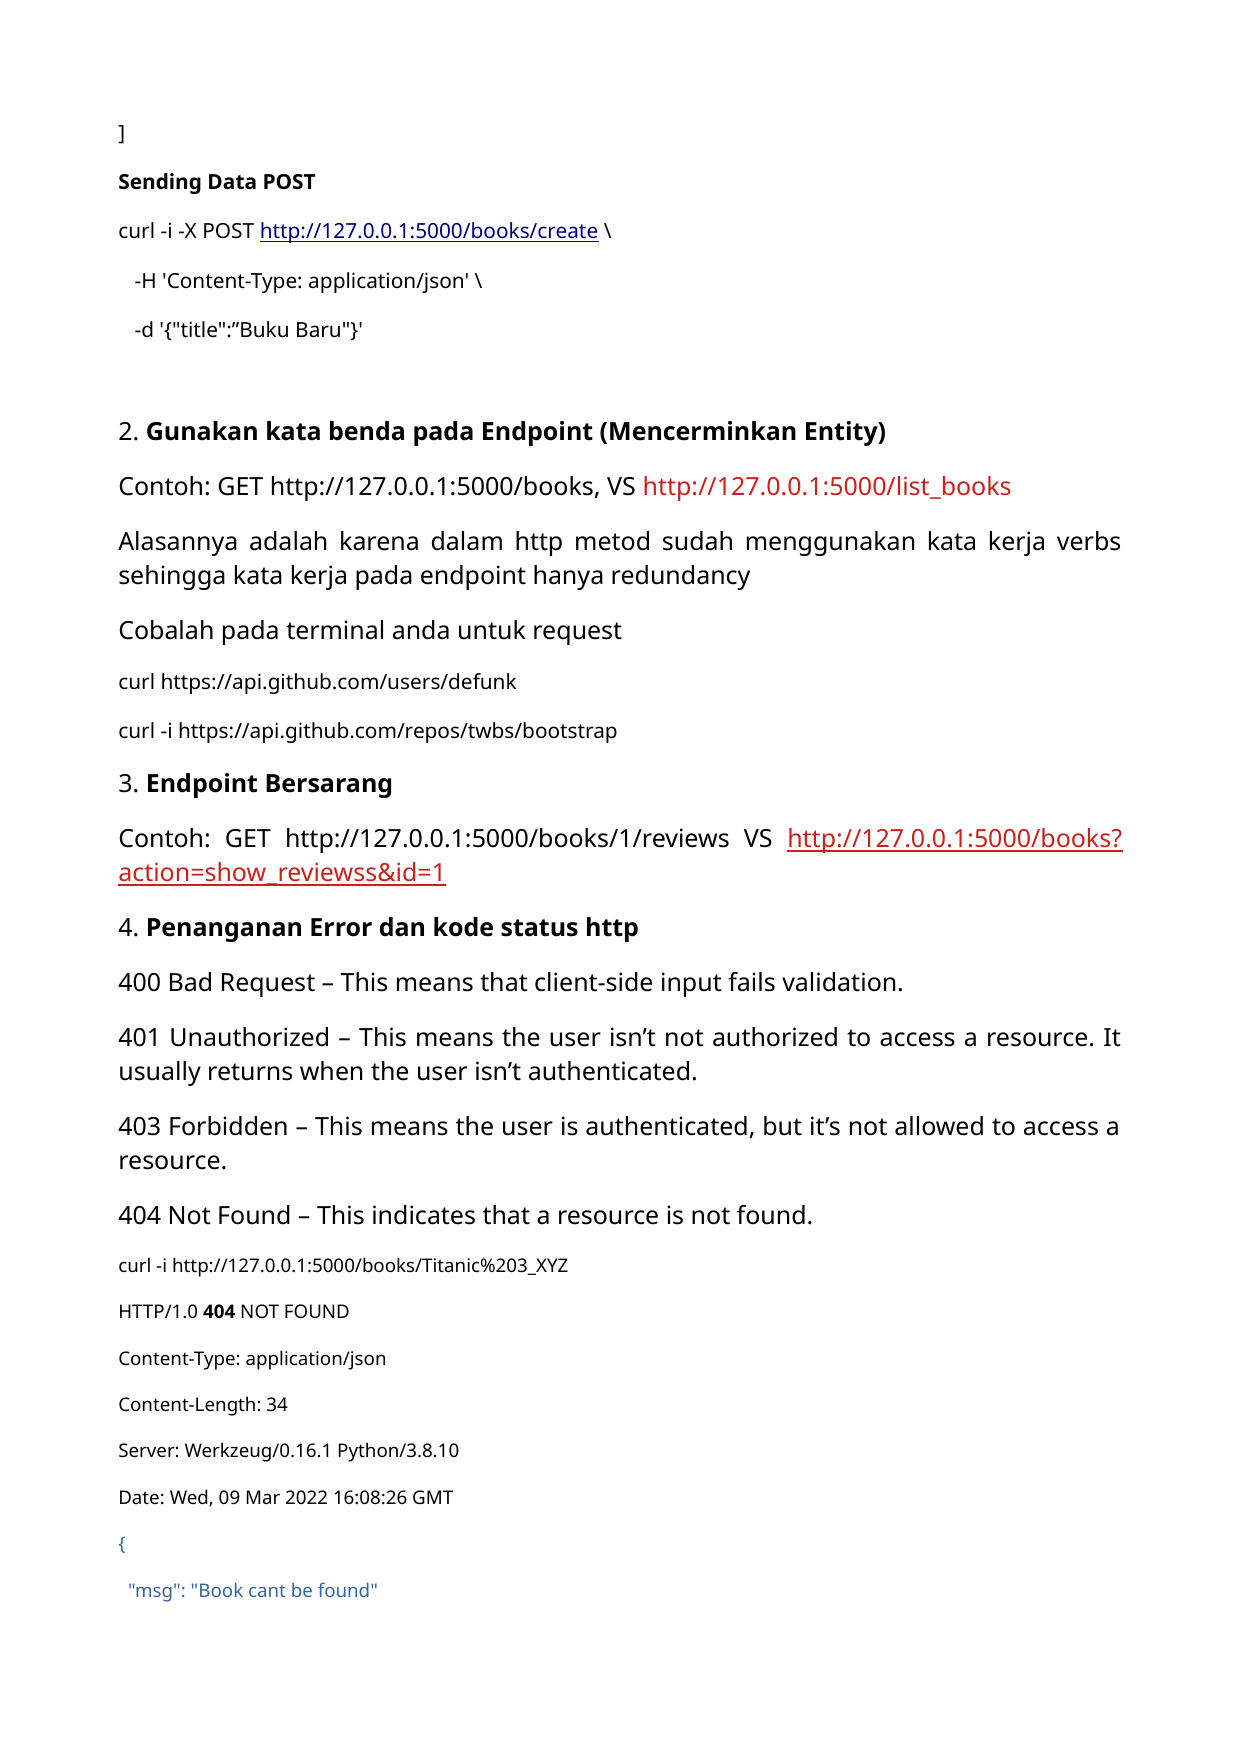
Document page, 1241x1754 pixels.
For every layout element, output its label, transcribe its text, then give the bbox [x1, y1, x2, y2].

text Contoh: GET http://127.0.0.1:5000/books/1/reviews VS http://127.0.0.1:5000/books?action=show_reviewss&id=1 [118, 821, 1122, 889]
text ] [118, 118, 1122, 147]
text curl -i -X POST http://127.0.0.1:5000/books/create \ [118, 217, 1122, 245]
text curl -i https://api.github.com/repos/twbs/bootstrap [118, 717, 1122, 745]
text curl -i http://127.0.0.1:5000/books/Titanic%203_XYZ [118, 1252, 1122, 1278]
text 404 Not Found – This indicates that a resource is not found. [118, 1197, 1122, 1232]
text 401 Unauthorized – This means the user isn’t not authorized to access a resource. It usually returns when the user isn’t authenticated. [118, 1019, 1122, 1088]
text Alasannya adalah karena dalam http metod sudah menggunakan kata kerja verbs sehingga kata kerja pada endpoint hanya redundancy [118, 523, 1122, 592]
text Contoh: GET http://127.0.0.1:5000/books, VS http://127.0.0.1:5000/list_books [118, 469, 1122, 503]
text HTTP/1.0 404 NOT FOUND [118, 1299, 1122, 1324]
text Content-Type: application/json [118, 1345, 1122, 1371]
text Server: Werkzeug/0.16.1 Python/3.8.10 [118, 1438, 1122, 1463]
text curl https://api.github.com/users/defunk [118, 667, 1122, 696]
text Content-Length: 34 [118, 1391, 1122, 1417]
text Date: Wed, 09 Mar 2022 16:08:26 GMT [118, 1484, 1122, 1510]
text { [118, 1531, 1122, 1556]
text 2. Gunakan kata benda pada Endpoint (Mencerminkan Entity) [118, 414, 1122, 448]
text -H 'Content-Type: application/json' \ [118, 266, 1122, 294]
text 403 Forbidden – This means the user is authenticated, but it’s not allowed to access a resource. [118, 1108, 1122, 1177]
text -d '{"title":”Buku Baru"}' [118, 315, 1122, 344]
text 400 Bad Request – This means that client-side input fails validation. [118, 965, 1122, 999]
text 4. Penanganan Error dan kode status http [118, 910, 1122, 944]
text Cobalah pada terminal anda untuk request [118, 612, 1122, 647]
text Sending Data POST [118, 167, 1122, 196]
text "msg": "Book cant be found" [118, 1577, 1122, 1602]
text 3. Endpoint Bersarang [118, 766, 1122, 800]
